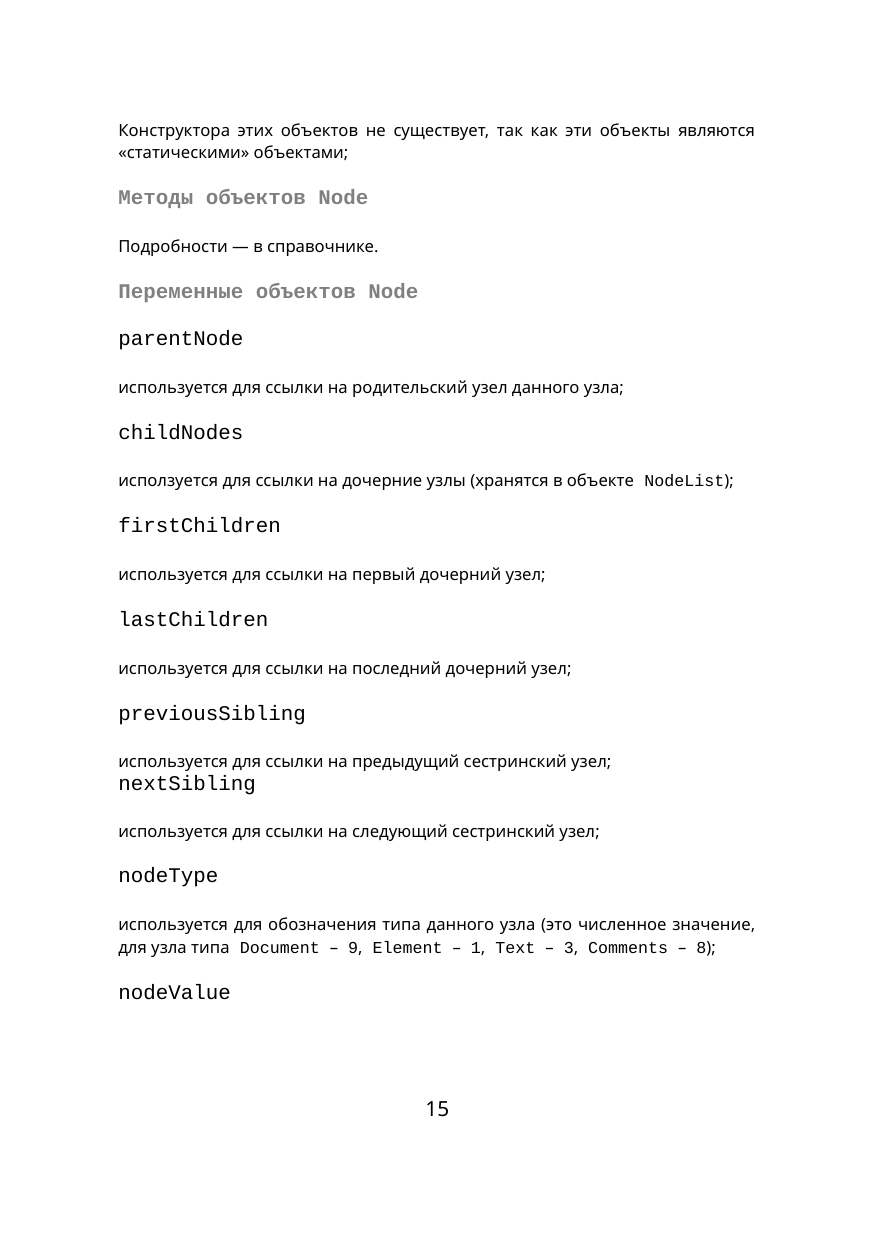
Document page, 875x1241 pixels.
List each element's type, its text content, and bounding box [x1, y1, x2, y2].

text nextSibling [118, 773, 756, 796]
text используется для ссылки на последний дочерний узел; [118, 656, 756, 679]
text используется для ссылки на следующий сестринский узел; [118, 820, 756, 843]
text исползуется для ссылки на дочерние узлы (хранятся в объекте NodeList); [118, 469, 756, 492]
text nodeType [118, 866, 756, 889]
text nodeValue [118, 982, 756, 1006]
text previousSibling [118, 703, 756, 726]
text используется для ссылки на первый дочерний узел; [118, 563, 756, 586]
text используется для ссылки на родительский узел данного узла; [118, 375, 756, 398]
text используется для ссылки на предыдущий сестринский узел; [118, 750, 756, 773]
text firstChildren [118, 516, 756, 539]
text childNodes [118, 422, 756, 445]
text Переменные объектов Node [118, 281, 756, 304]
text используется для обозначения типа данного узла (это численное значение, для узла типа Document – 9, Element – 1, Text – 3, Comments – 8); [118, 913, 756, 958]
text lastChildren [118, 609, 756, 633]
text Методы объектов Node [118, 187, 756, 211]
text parentNode [118, 328, 756, 352]
text Подробности — в справочнике. [118, 234, 756, 257]
text Конструктора этих объектов не существует, так как эти объекты являются «статическими» объектами; [118, 118, 756, 163]
